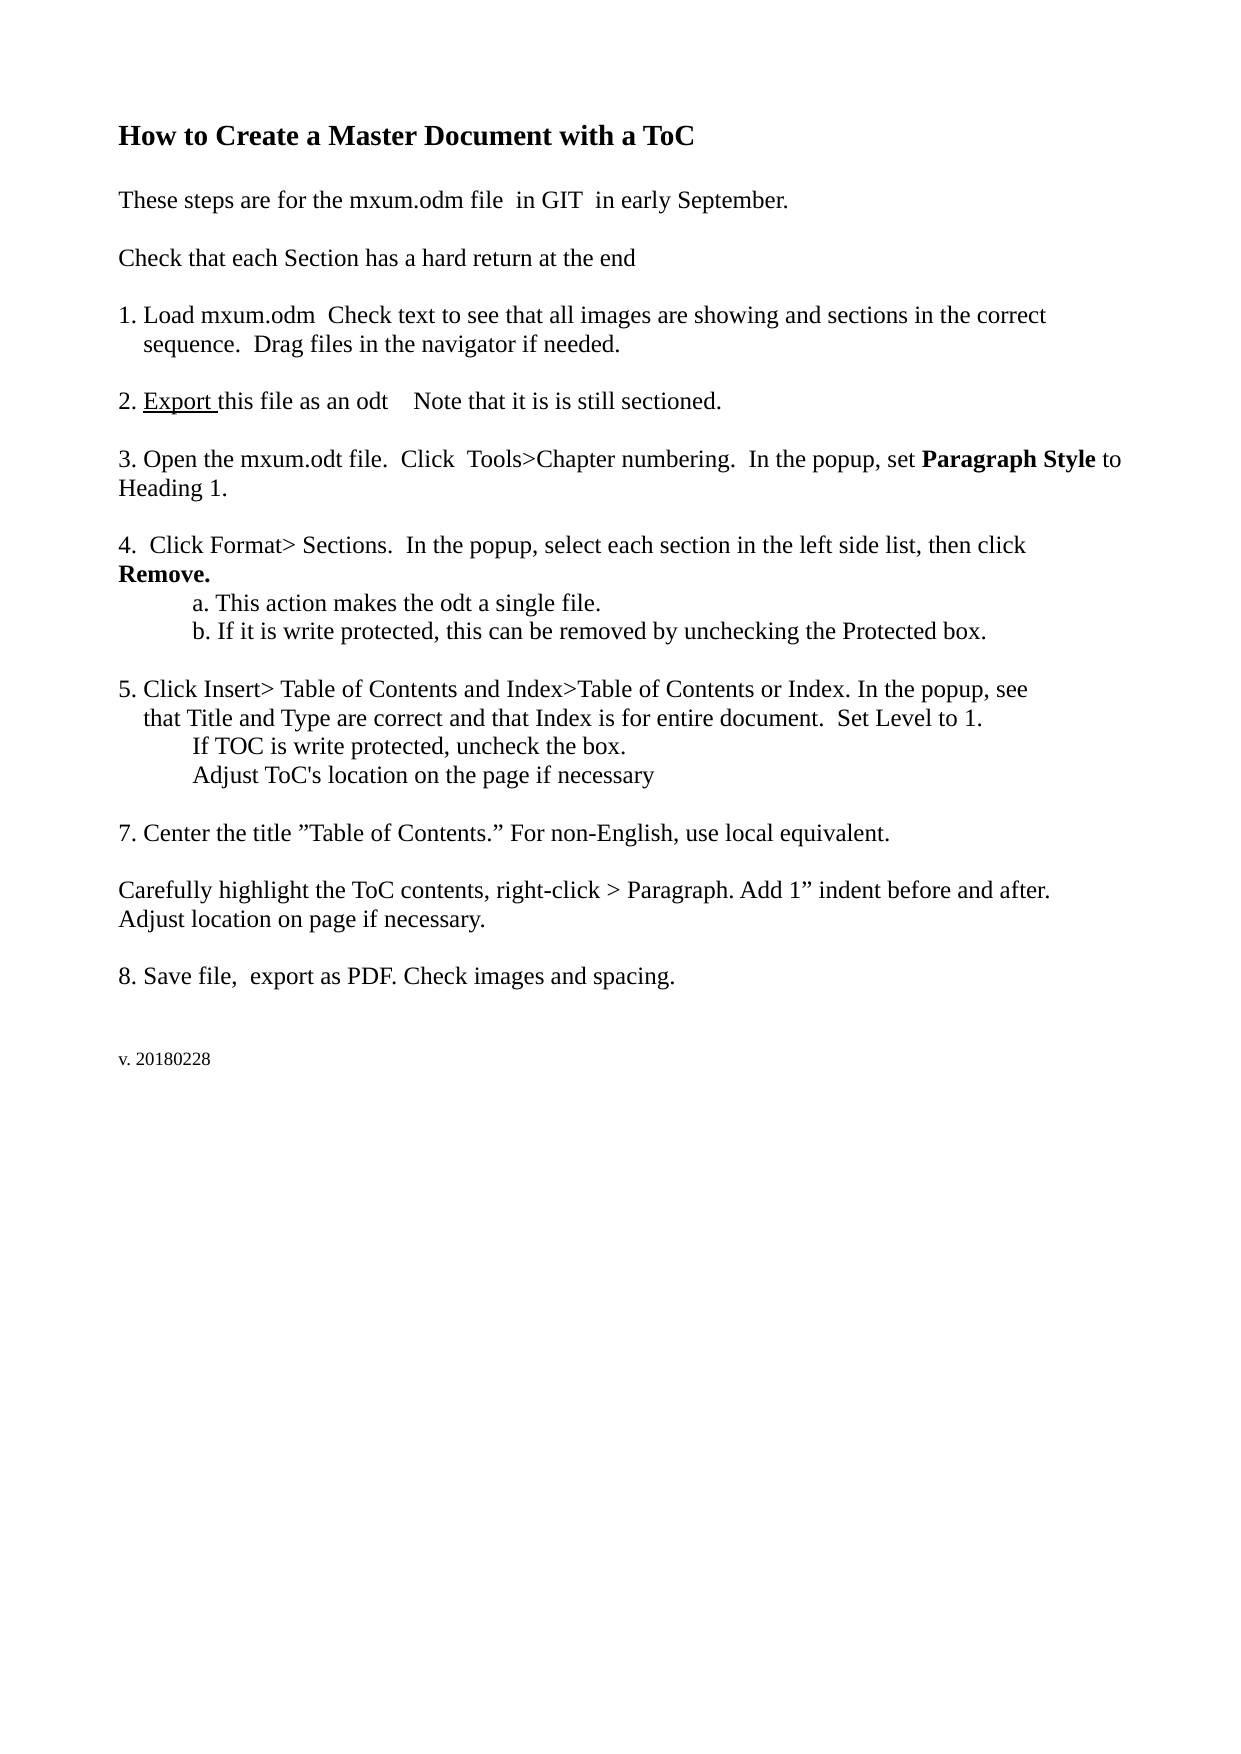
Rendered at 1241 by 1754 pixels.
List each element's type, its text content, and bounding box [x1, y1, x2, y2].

text Adjust ToC's location on the page if necessary [118, 760, 1122, 789]
text b. If it is write protected, this can be removed by unchecking the Protected box. [118, 616, 1122, 645]
text sequence. Drag files in the navigator if needed. [118, 329, 1122, 358]
text 8. Save file, export as PDF. Check images and spacing. [118, 961, 1122, 990]
text 7. Center the title ”Table of Contents.” For non-English, use local equivalent. [118, 818, 1122, 846]
text 5. Click Insert> Table of Contents and Index>Table of Contents or Index. In the popup, see that Title and Type are correct and that Index is for entire document. Set Level to 1. [118, 674, 1122, 731]
text 4. Click Format> Sections. In the popup, select each section in the left side list, then click Remove. [118, 530, 1122, 588]
text How to Create a Master Document with a ToC [118, 118, 1122, 152]
text Check that each Section has a hard return at the end [118, 243, 1122, 271]
text These steps are for the mxum.odm file in GIT in early September. [118, 185, 1122, 214]
text 2. Export this file as an odt Note that it is is still sectioned. [118, 386, 1122, 415]
text Carefully highlight the ToC contents, right-click > Paragraph. Add 1” indent before and after. Adjust location on page if necessary. [118, 875, 1122, 933]
text a. This action makes the odt a single file. [118, 588, 1122, 616]
text 1. Load mxum.odm Check text to see that all images are showing and sections in the correct [118, 300, 1122, 329]
text If TOC is write protected, uncheck the box. [118, 731, 1122, 760]
text 3. Open the mxum.odt file. Click Tools>Chapter numbering. In the popup, set Paragraph Style to Heading 1. [118, 444, 1122, 501]
text v. 20180228 [118, 1048, 1122, 1069]
